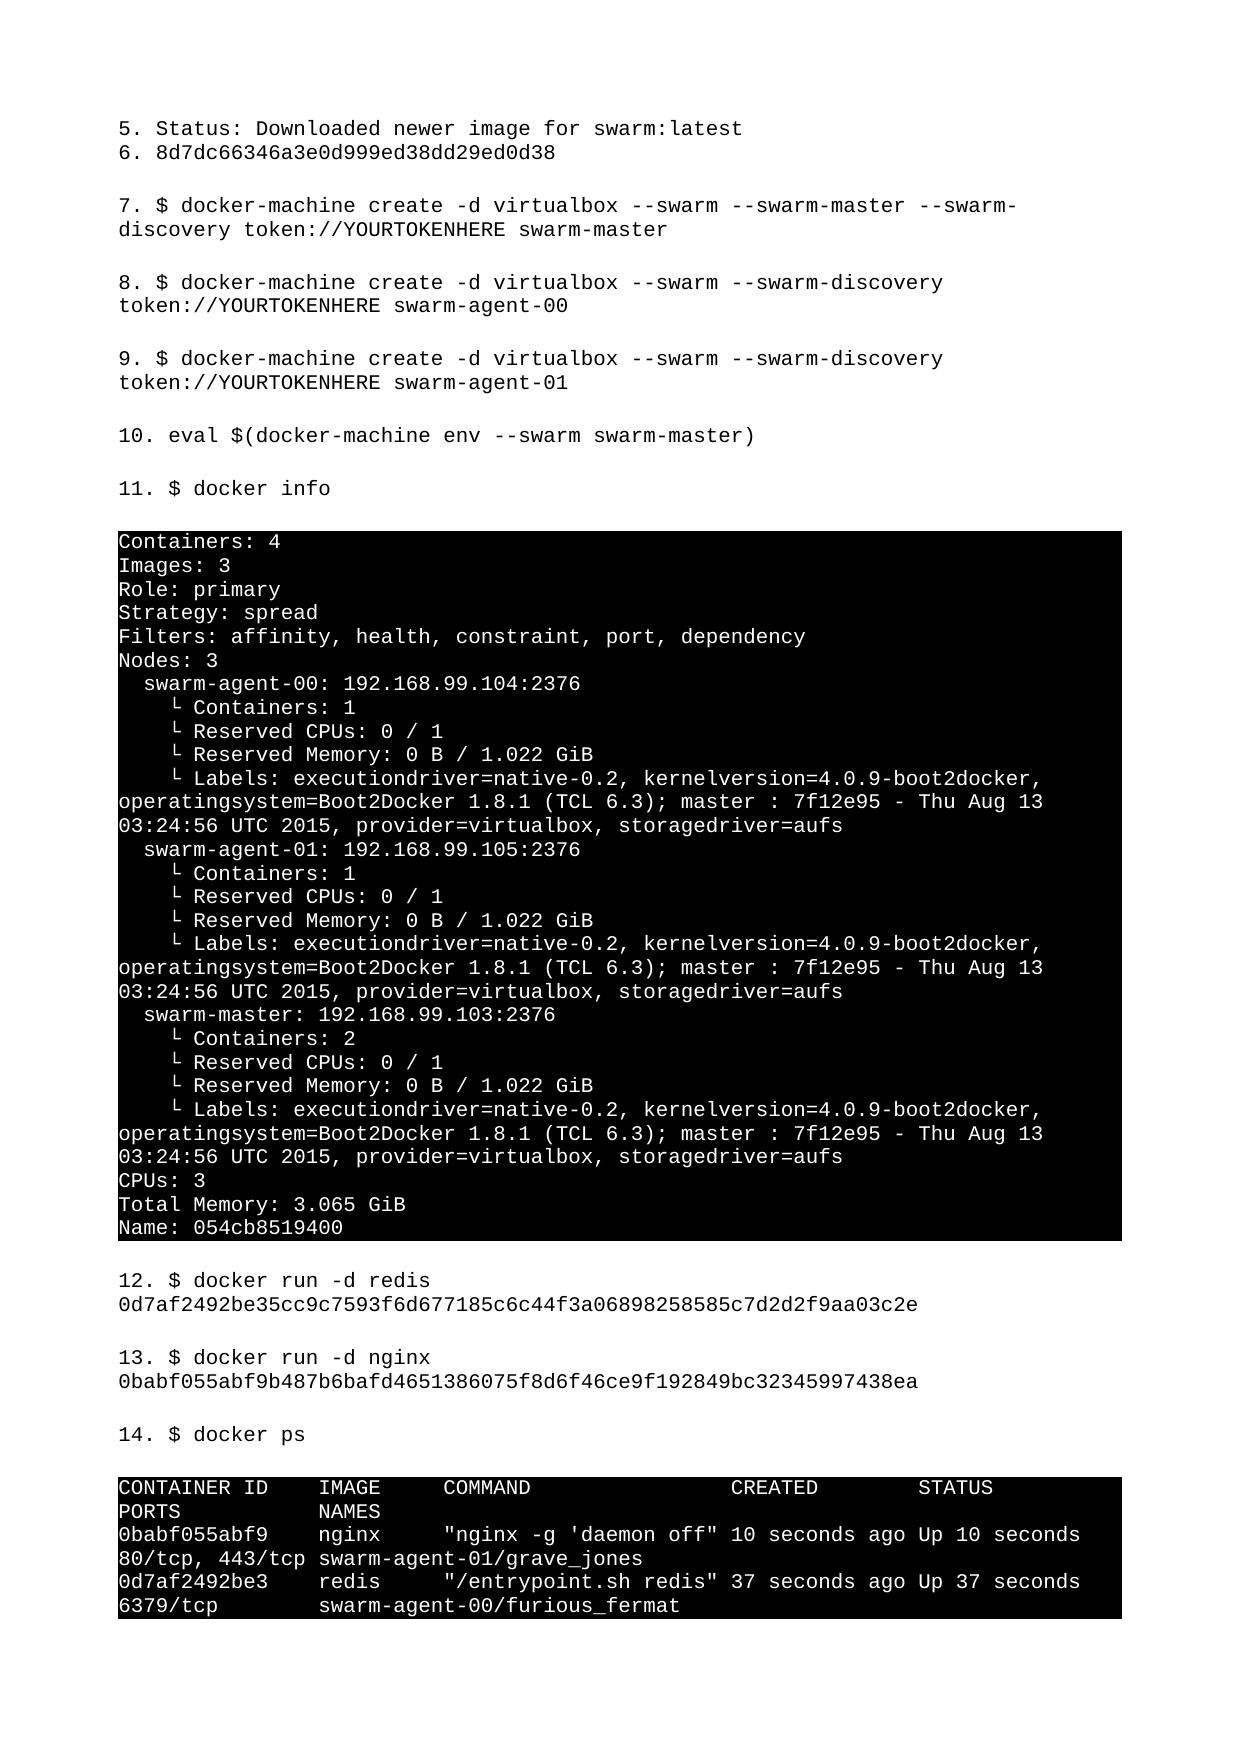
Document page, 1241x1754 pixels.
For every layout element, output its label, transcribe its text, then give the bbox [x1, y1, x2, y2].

text Total Memory: 3.065 GiB [118, 1193, 1122, 1217]
text └ Reserved Memory: 0 B / 1.022 GiB [118, 744, 1122, 768]
text 0babf055abf9 nginx "nginx -g 'daemon off" 10 seconds ago Up 10 seconds 80/tcp, 443/tcp swarm-agent-01/grave_jones [118, 1524, 1122, 1572]
text 5. Status: Downloaded newer image for swarm:latest [118, 118, 1122, 142]
text └ Reserved Memory: 0 B / 1.022 GiB [118, 910, 1122, 933]
text Filters: affinity, health, constraint, port, dependency [118, 626, 1122, 650]
text Strategy: spread [118, 602, 1122, 626]
text Role: primary [118, 579, 1122, 602]
text swarm-agent-00: 192.168.99.104:2376 [118, 673, 1122, 697]
text └ Reserved CPUs: 0 / 1 [118, 1052, 1122, 1075]
text swarm-agent-01: 192.168.99.105:2376 [118, 839, 1122, 862]
text 6. 8d7dc66346a3e0d999ed38dd29ed0d38 [118, 142, 1122, 165]
text 13. $ docker run -d nginx 0babf055abf9b487b6bafd4651386075f8d6f46ce9f192849bc32345997438ea [118, 1347, 1122, 1394]
text └ Reserved CPUs: 0 / 1 [118, 886, 1122, 910]
text 9. $ docker-machine create -d virtualbox --swarm --swarm-discovery token://YOURTOKENHERE swarm-agent-01 [118, 348, 1122, 396]
text 8. $ docker-machine create -d virtualbox --swarm --swarm-discovery token://YOURTOKENHERE swarm-agent-00 [118, 272, 1122, 319]
text └ Reserved CPUs: 0 / 1 [118, 721, 1122, 744]
text Containers: 4 [118, 531, 1122, 555]
text └ Labels: executiondriver=native-0.2, kernelversion=4.0.9-boot2docker, operatingsystem=Boot2Docker 1.8.1 (TCL 6.3); master : 7f12e95 - Thu Aug 13 03:24:56 UTC 2015, provider=virtualbox, storagedriver=aufs [118, 933, 1122, 1004]
text └ Containers: 1 [118, 697, 1122, 721]
text └ Labels: executiondriver=native-0.2, kernelversion=4.0.9-boot2docker, operatingsystem=Boot2Docker 1.8.1 (TCL 6.3); master : 7f12e95 - Thu Aug 13 03:24:56 UTC 2015, provider=virtualbox, storagedriver=aufs [118, 1099, 1122, 1170]
text └ Containers: 1 [118, 862, 1122, 886]
text swarm-master: 192.168.99.103:2376 [118, 1004, 1122, 1028]
text 0d7af2492be3 redis "/entrypoint.sh redis" 37 seconds ago Up 37 seconds 6379/tcp swarm-agent-00/furious_fermat [118, 1572, 1122, 1619]
text 14. $ docker ps [118, 1424, 1122, 1447]
text CONTAINER ID IMAGE COMMAND CREATED STATUS PORTS NAMES [118, 1477, 1122, 1524]
text └ Reserved Memory: 0 B / 1.022 GiB [118, 1075, 1122, 1099]
text 10. eval $(docker-machine env --swarm swarm-master) [118, 425, 1122, 449]
text Name: 054cb8519400 [118, 1217, 1122, 1241]
text 12. $ docker run -d redis 0d7af2492be35cc9c7593f6d677185c6c44f3a06898258585c7d2d2f9aa03c2e [118, 1270, 1122, 1318]
text └ Containers: 2 [118, 1028, 1122, 1052]
text 7. $ docker-machine create -d virtualbox --swarm --swarm-master --swarm-discovery token://YOURTOKENHERE swarm-master [118, 195, 1122, 242]
text 11. $ docker info [118, 478, 1122, 502]
text └ Labels: executiondriver=native-0.2, kernelversion=4.0.9-boot2docker, operatingsystem=Boot2Docker 1.8.1 (TCL 6.3); master : 7f12e95 - Thu Aug 13 03:24:56 UTC 2015, provider=virtualbox, storagedriver=aufs [118, 768, 1122, 839]
text Nodes: 3 [118, 650, 1122, 673]
text CPUs: 3 [118, 1170, 1122, 1193]
text Images: 3 [118, 555, 1122, 579]
